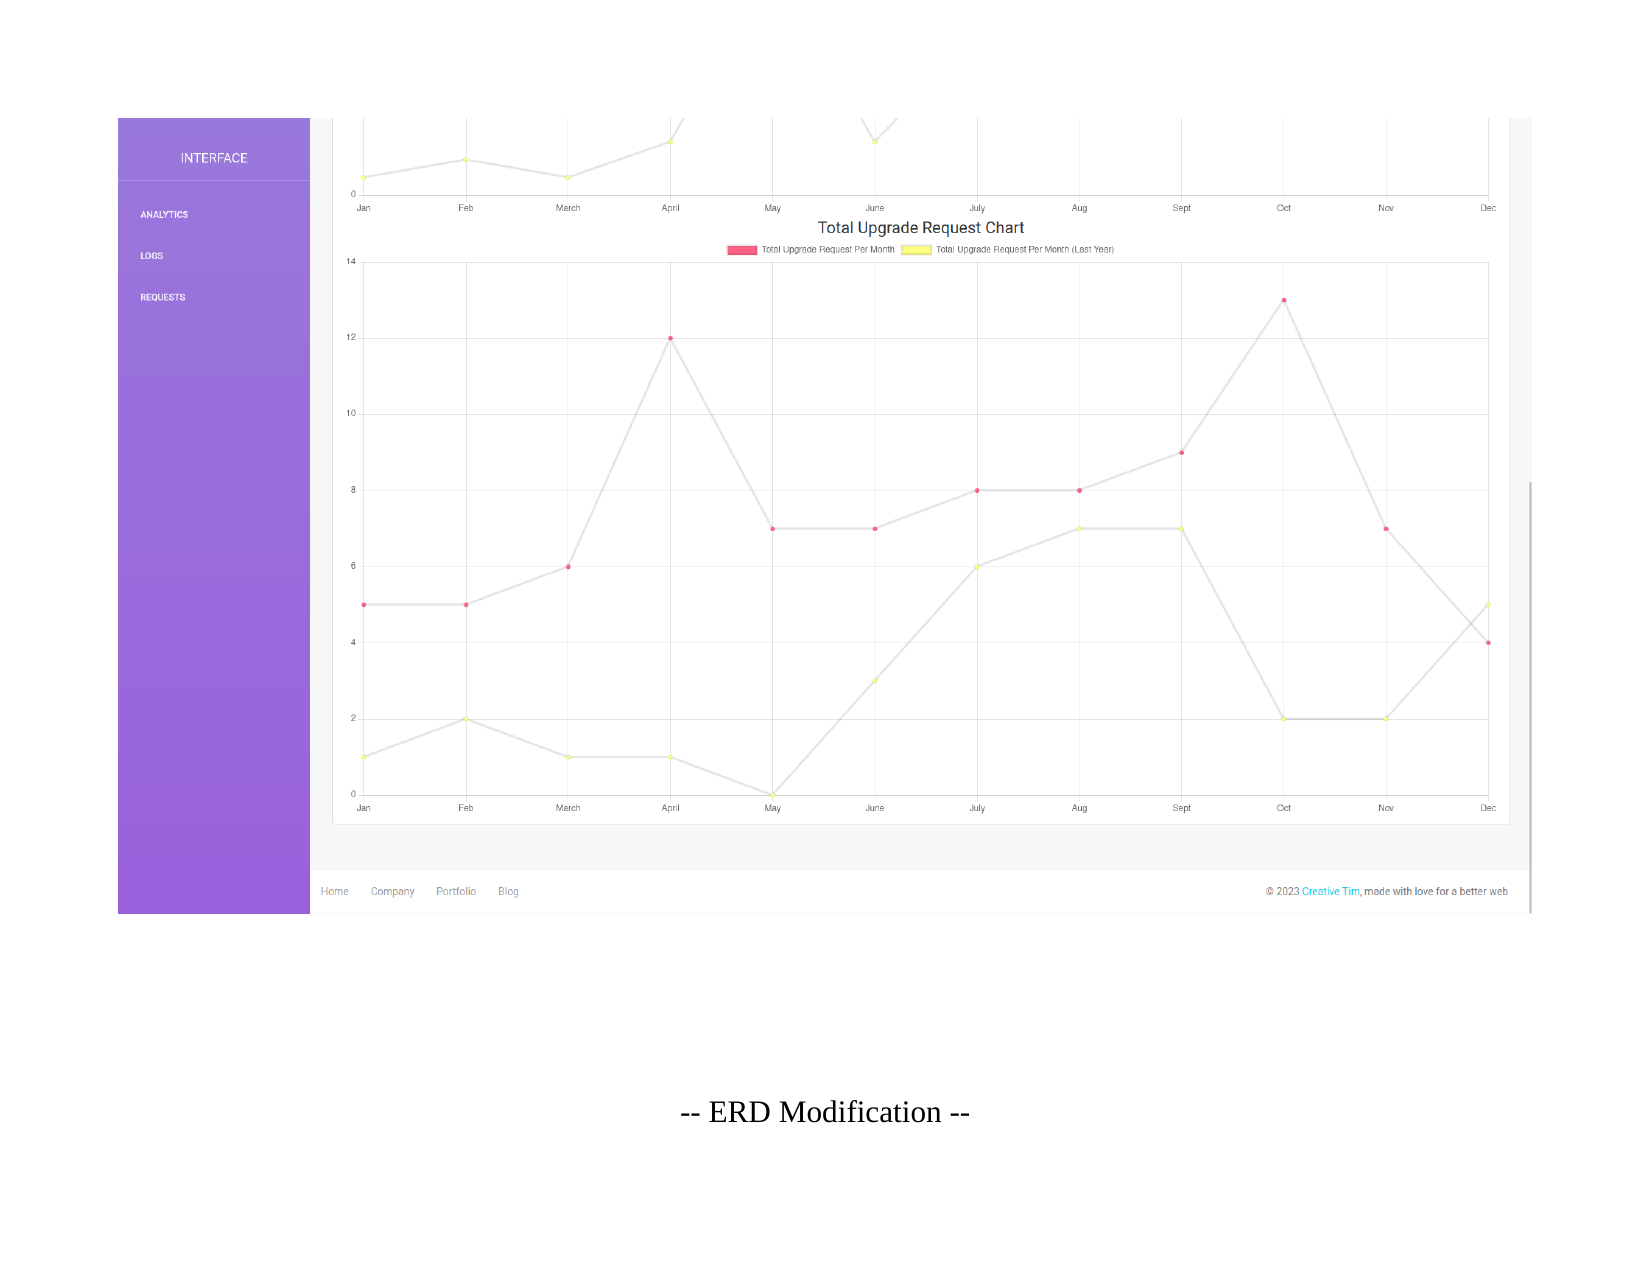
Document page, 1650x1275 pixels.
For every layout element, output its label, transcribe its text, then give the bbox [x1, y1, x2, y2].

text -- ERD Modification -- [118, 1093, 1532, 1129]
picture [118, 118, 1532, 914]
